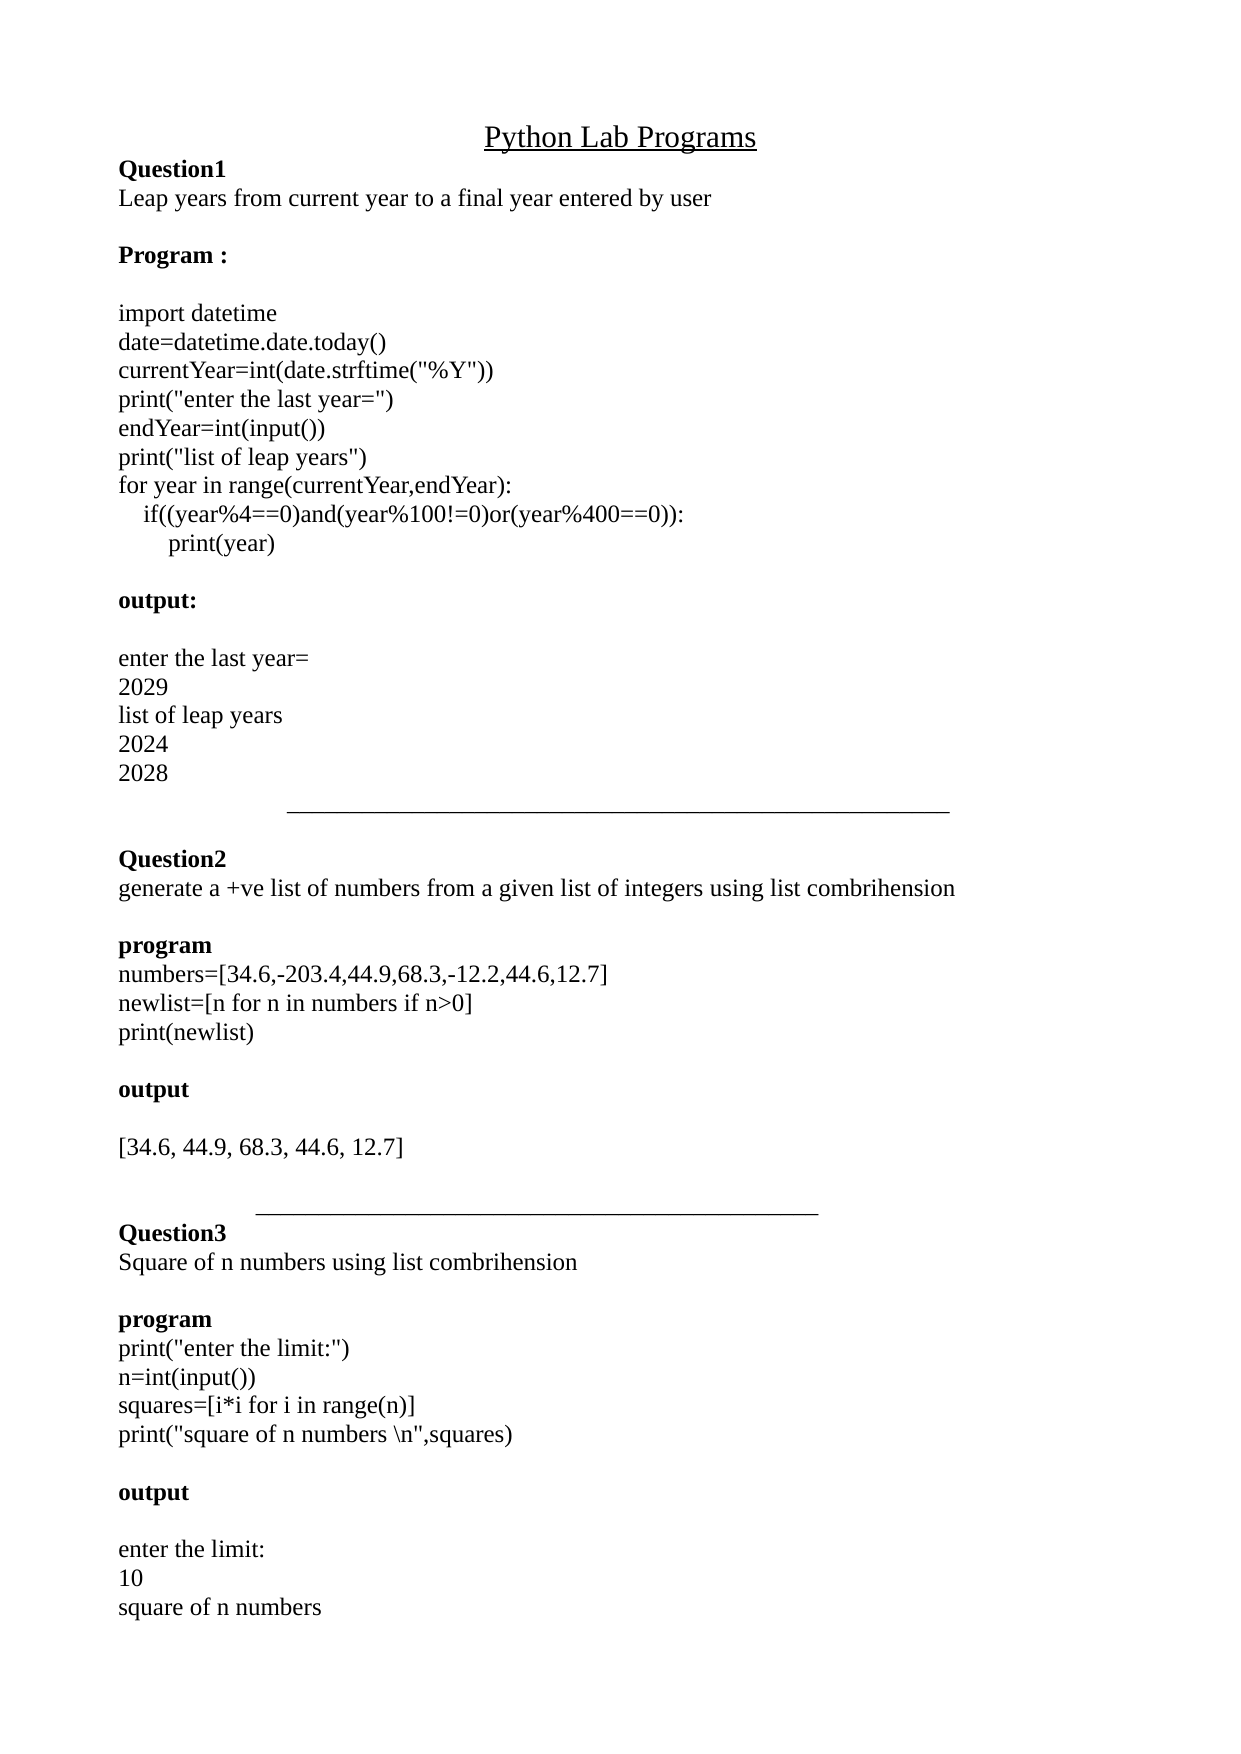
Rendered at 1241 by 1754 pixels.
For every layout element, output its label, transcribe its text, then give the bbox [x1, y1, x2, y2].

text date=datetime.date.today() [118, 327, 1122, 355]
text for year in range(currentYear,endYear): [118, 470, 1122, 499]
text Square of n numbers using list combrihension [118, 1247, 1122, 1275]
text program [118, 930, 1122, 959]
text 2024 [118, 729, 1122, 758]
text print("list of leap years") [118, 442, 1122, 470]
text print("square of n numbers \n",squares) [118, 1419, 1122, 1448]
text [34.6, 44.9, 68.3, 44.6, 12.7] [118, 1132, 1122, 1160]
text n=int(input()) [118, 1362, 1122, 1390]
text program [118, 1304, 1122, 1333]
text endYear=int(input()) [118, 413, 1122, 442]
text _____________________________________________ [118, 1189, 1122, 1218]
text output: [118, 585, 1122, 614]
text output [118, 1074, 1122, 1103]
text Question2 [118, 844, 1122, 873]
text import datetime [118, 298, 1122, 327]
text list of leap years [118, 700, 1122, 729]
text Python Lab Programs [118, 118, 1122, 154]
text print("enter the limit:") [118, 1333, 1122, 1362]
text _____________________________________________________ [118, 787, 1122, 815]
text print(newlist) [118, 1017, 1122, 1045]
text enter the last year= [118, 643, 1122, 672]
text Program : [118, 240, 1122, 269]
text Leap years from current year to a final year entered by user [118, 183, 1122, 212]
text enter the limit: [118, 1534, 1122, 1563]
text numbers=[34.6,-203.4,44.9,68.3,-12.2,44.6,12.7] [118, 959, 1122, 988]
text if((year%4==0)and(year%100!=0)or(year%400==0)): [118, 499, 1122, 528]
text currentYear=int(date.strftime("%Y")) [118, 355, 1122, 384]
text 10 [118, 1563, 1122, 1592]
text print("enter the last year=") [118, 384, 1122, 413]
text squares=[i*i for i in range(n)] [118, 1390, 1122, 1419]
text generate a +ve list of numbers from a given list of integers using list combrihension [118, 873, 1122, 902]
text 2029 [118, 672, 1122, 700]
text Question3 [118, 1218, 1122, 1247]
text output [118, 1477, 1122, 1505]
text 2028 [118, 758, 1122, 787]
text square of n numbers [118, 1592, 1122, 1620]
text newlist=[n for n in numbers if n>0] [118, 988, 1122, 1017]
text print(year) [118, 528, 1122, 557]
text Question1 [118, 154, 1122, 183]
